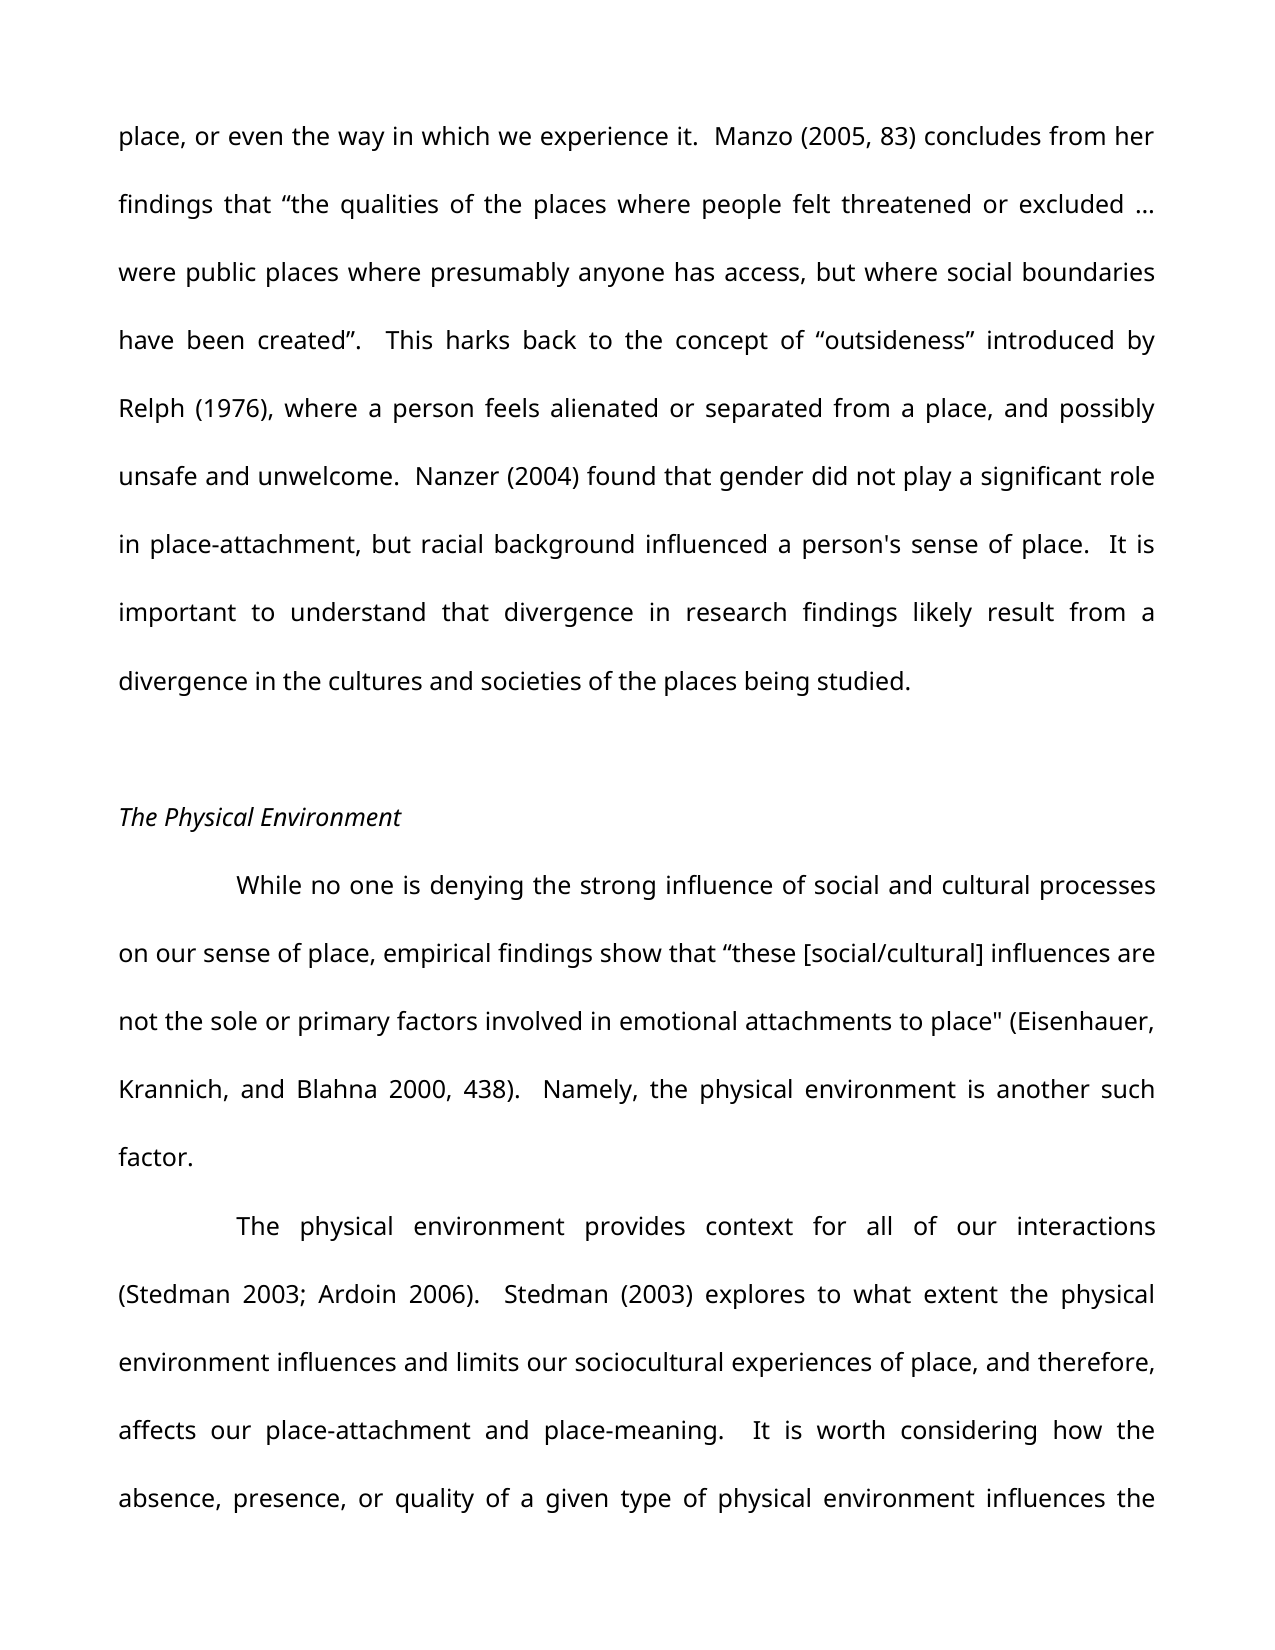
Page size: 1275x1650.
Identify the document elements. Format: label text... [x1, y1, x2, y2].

text place, or even the way in which we experience it. Manzo (2005, 83) concludes from her findings that “the qualities of the places where people felt threatened or excluded … were public places where presumably anyone has access, but where social boundaries have been created”. This harks back to the concept of “outsideness” introduced by Relph (1976), where a person feels alienated or separated from a place, and possibly unsafe and unwelcome. Nanzer (2004) found that gender did not play a significant role in place-attachment, but racial background influenced a person's sense of place. It is important to understand that divergence in research findings likely result from a divergence in the cultures and societies of the places being studied. [118, 118, 1157, 697]
text While no one is denying the strong influence of social and cultural processes on our sense of place, empirical findings show that “these [social/cultural] influences are not the sole or primary factors involved in emotional attachments to place" (Eisenhauer, Krannich, and Blahna 2000, 438). Namely, the physical environment is another such factor. [118, 867, 1157, 1174]
text The Physical Environment [118, 799, 1157, 833]
text The physical environment provides context for all of our interactions (Stedman 2003; Ardoin 2006). Stedman (2003) explores to what extent the physical environment influences and limits our sociocultural experiences of place, and therefore, affects our place-attachment and place-meaning. It is worth considering how the absence, presence, or quality of a given type of physical environment influences the [118, 1208, 1157, 1515]
